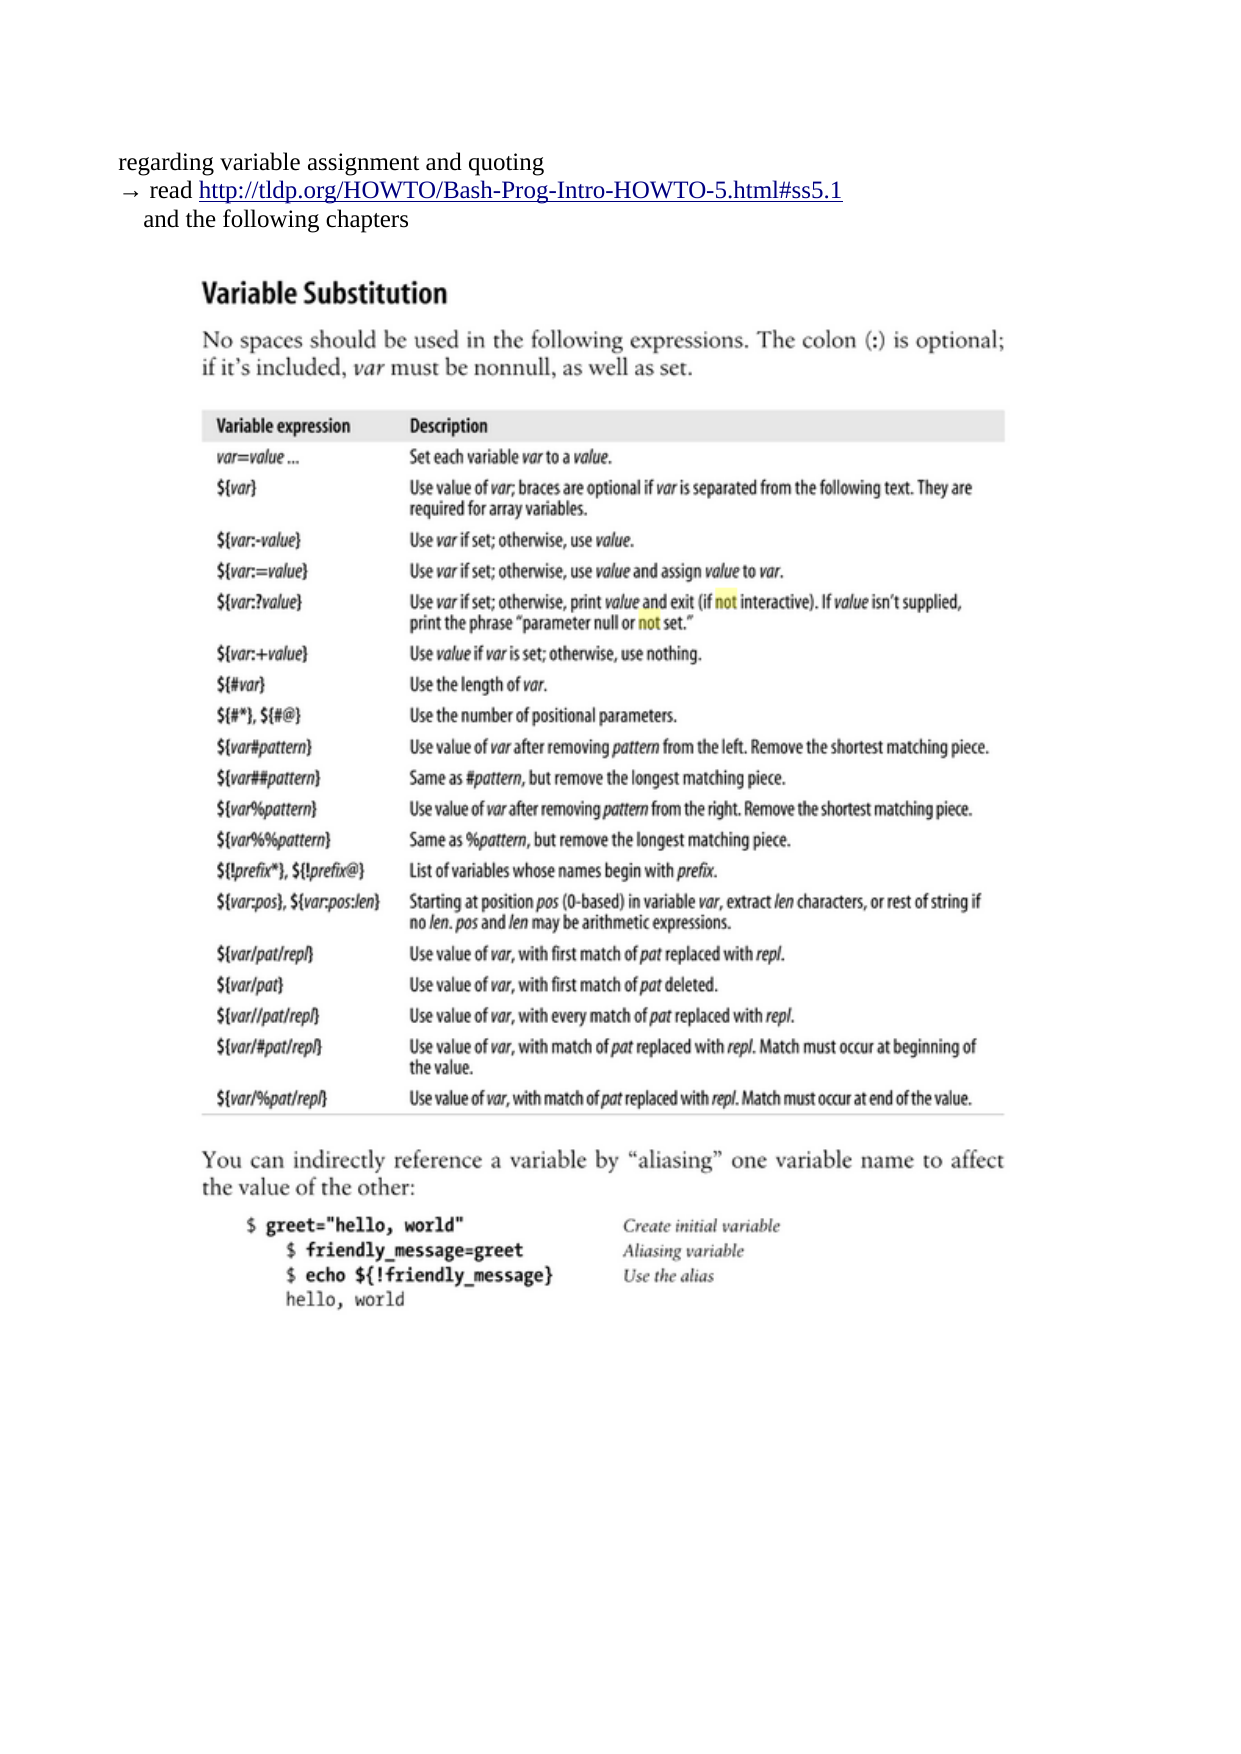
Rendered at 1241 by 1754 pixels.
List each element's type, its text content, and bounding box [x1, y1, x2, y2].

text and the following chapters [118, 204, 1122, 233]
text → read http://tldp.org/HOWTO/Bash-Prog-Intro-HOWTO-5.html#ss5.1 [118, 176, 1122, 204]
text regarding variable assignment and quoting [118, 147, 1122, 176]
picture [192, 261, 1049, 1350]
